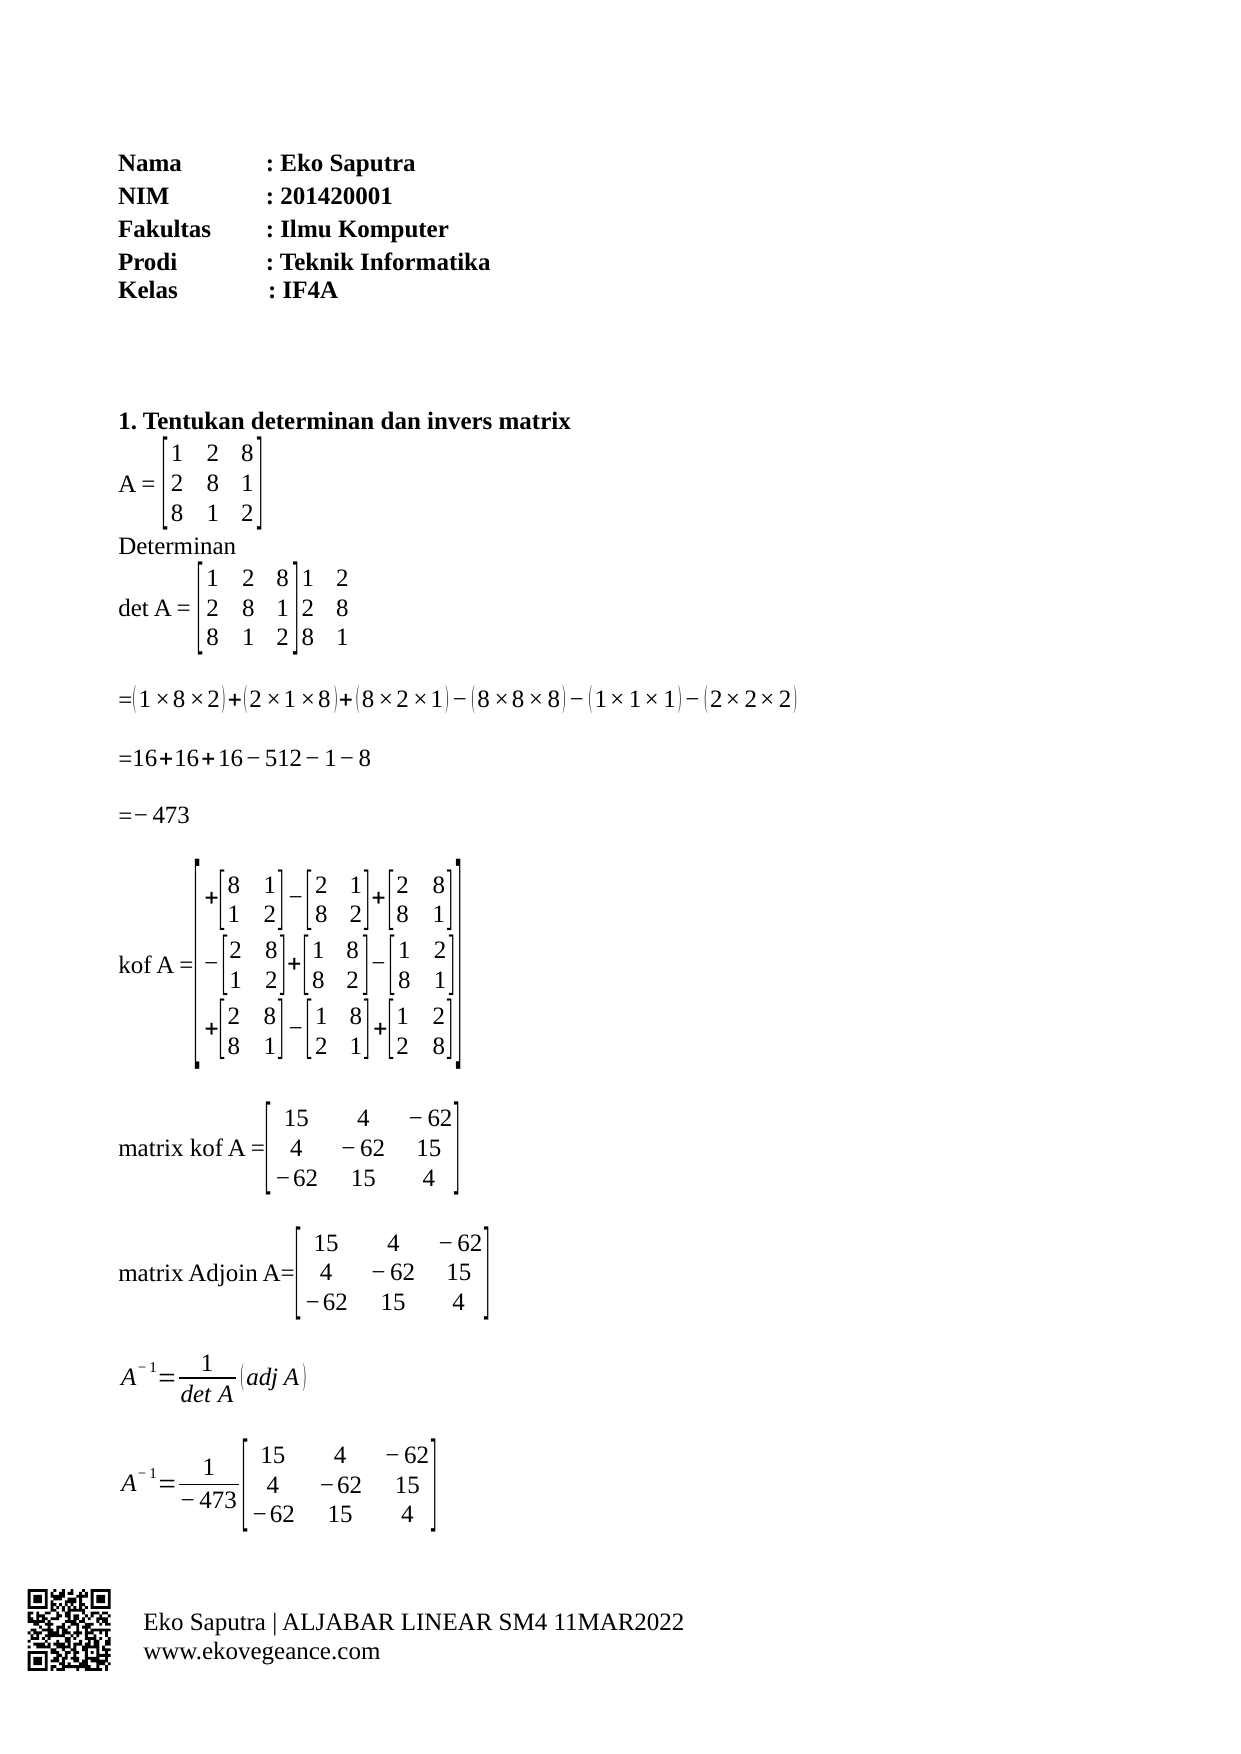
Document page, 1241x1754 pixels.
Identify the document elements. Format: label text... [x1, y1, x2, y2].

text matrix kof A = [118, 1100, 1122, 1196]
text matrix Adjoin A= [118, 1224, 1122, 1320]
text 1. Tentukan determinan dan invers matrix [118, 406, 1122, 435]
text = [118, 801, 1122, 830]
text Determinan [118, 531, 1122, 560]
text kof A = [118, 859, 1122, 1071]
text A = [118, 435, 1122, 531]
text = [118, 684, 1122, 715]
text = [118, 744, 1122, 772]
text det A = [118, 560, 1122, 656]
